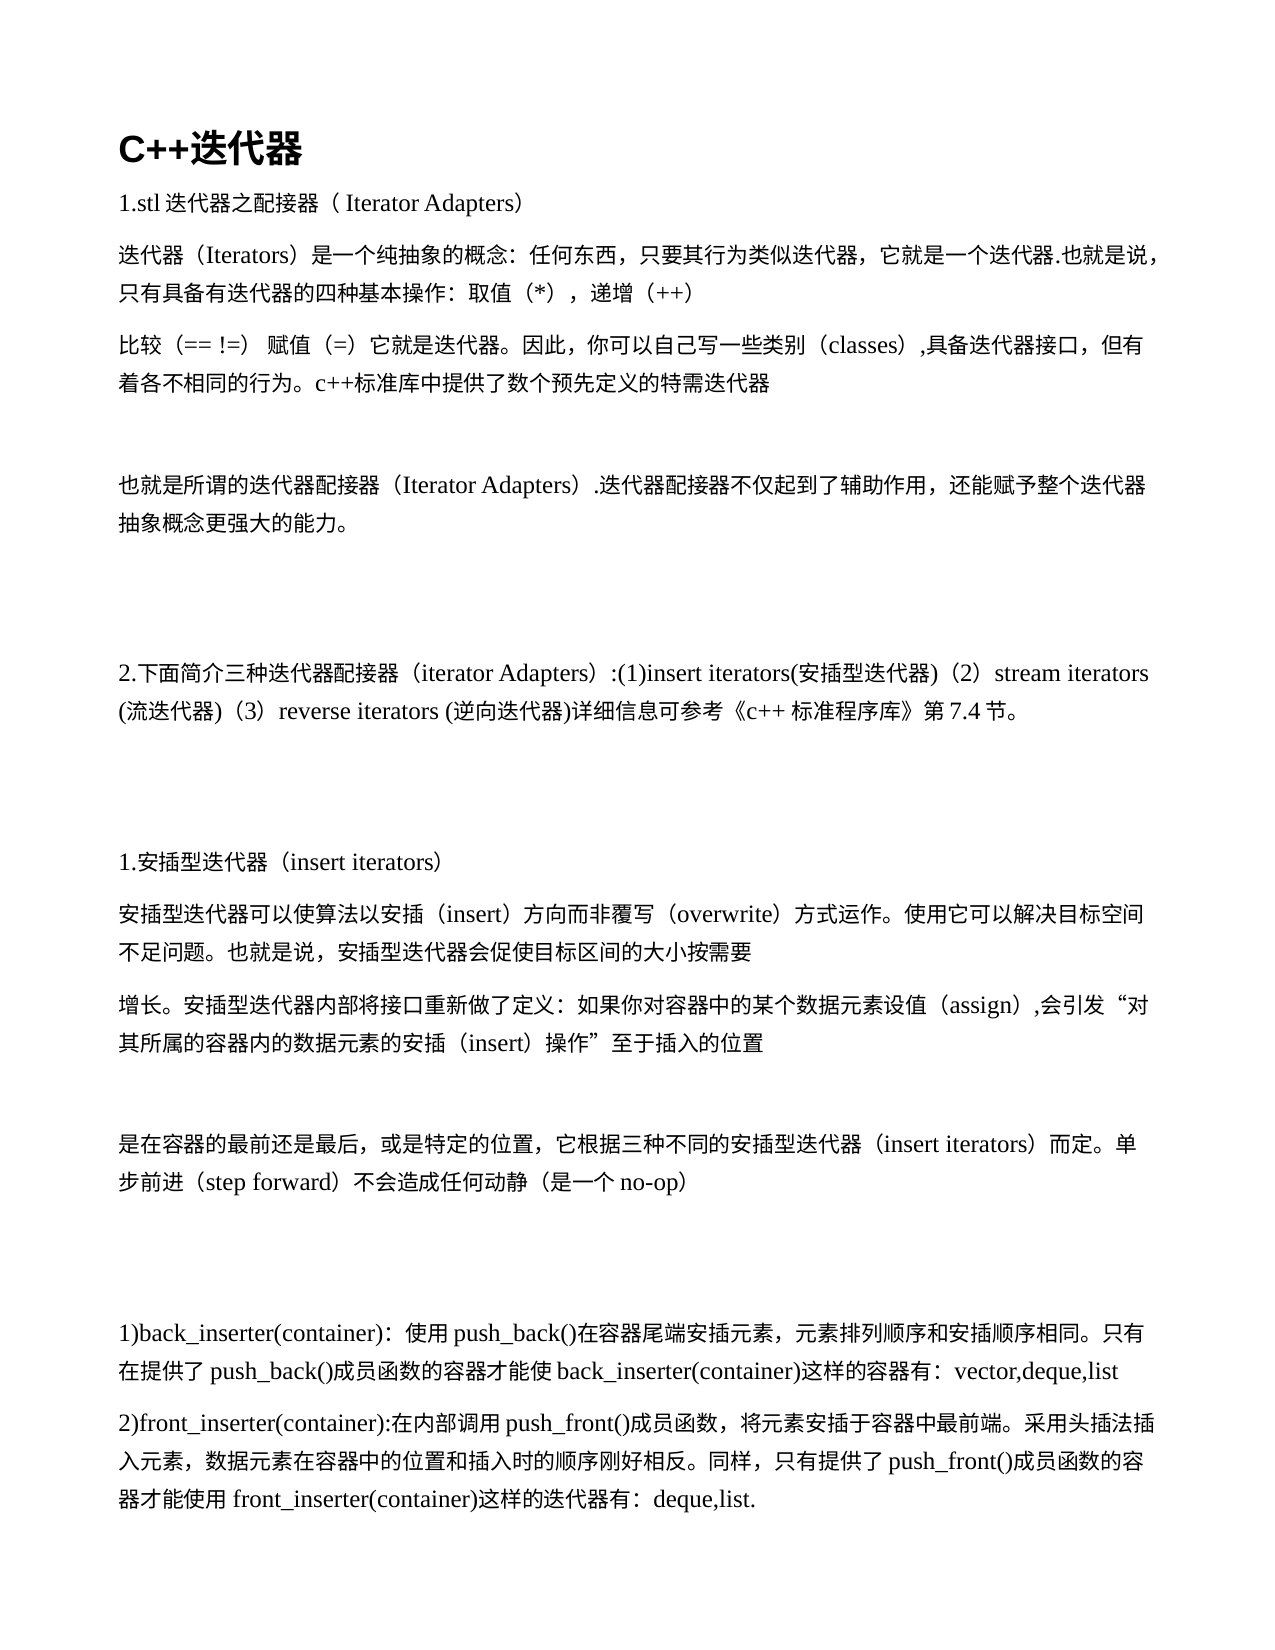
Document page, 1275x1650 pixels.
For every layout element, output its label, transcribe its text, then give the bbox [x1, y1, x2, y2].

text 增长。安插型迭代器内部将接口重新做了定义：如果你对容器中的某个数据元素设值（assign）,会引发“对其所属的容器内的数据元素的安插（insert）操作”至于插入的位置 [118, 988, 1157, 1057]
text 也就是所谓的迭代器配接器（Iterator Adapters）.迭代器配接器不仅起到了辅助作用，还能赋予整个迭代器抽象概念更强大的能力。 [118, 468, 1157, 537]
text 迭代器（Iterators）是一个纯抽象的概念：任何东西，只要其行为类似迭代器，它就是一个迭代器.也就是说，只有具备有迭代器的四种基本操作：取值（*），递增（++） [118, 238, 1157, 308]
text 1.stl迭代器之配接器（ Iterator Adapters） [118, 186, 1157, 217]
text 是在容器的最前还是最后，或是特定的位置，它根据三种不同的安插型迭代器（insert iterators）而定。单步前进（step forward）不会造成任何动静（是一个no-op） [118, 1127, 1157, 1197]
text 安插型迭代器可以使算法以安插（insert）方向而非覆写（overwrite）方式运作。使用它可以解决目标空间不足问题。也就是说，安插型迭代器会促使目标区间的大小按需要 [118, 897, 1157, 967]
text 1)back_inserter(container)：使用push_back()在容器尾端安插元素，元素排列顺序和安插顺序相同。只有在提供了push_back()成员函数的容器才能使back_inserter(container)这样的容器有：vector,deque,list [118, 1316, 1157, 1386]
text 比较（== !=） 赋值（=）它就是迭代器。因此，你可以自己写一些类别（classes）,具备迭代器接口，但有着各不相同的行为。c++标准库中提供了数个预先定义的特需迭代器 [118, 328, 1157, 398]
text 2)front_inserter(container):在内部调用push_front()成员函数，将元素安插于容器中最前端。采用头插法插入元素，数据元素在容器中的位置和插入时的顺序刚好相反。同样，只有提供了push_front()成员函数的容器才能使用 front_inserter(container)这样的迭代器有：deque,list. [118, 1406, 1157, 1514]
text 1.安插型迭代器（insert iterators） [118, 845, 1157, 877]
subtitle C++迭代器 [118, 118, 1157, 173]
text 2.下面简介三种迭代器配接器（iterator Adapters）:(1)insert iterators(安插型迭代器)（2）stream iterators (流迭代器)（3）reverse iterators (逆向迭代器)详细信息可参考《c++ 标准程序库》第7.4节。 [118, 656, 1157, 726]
